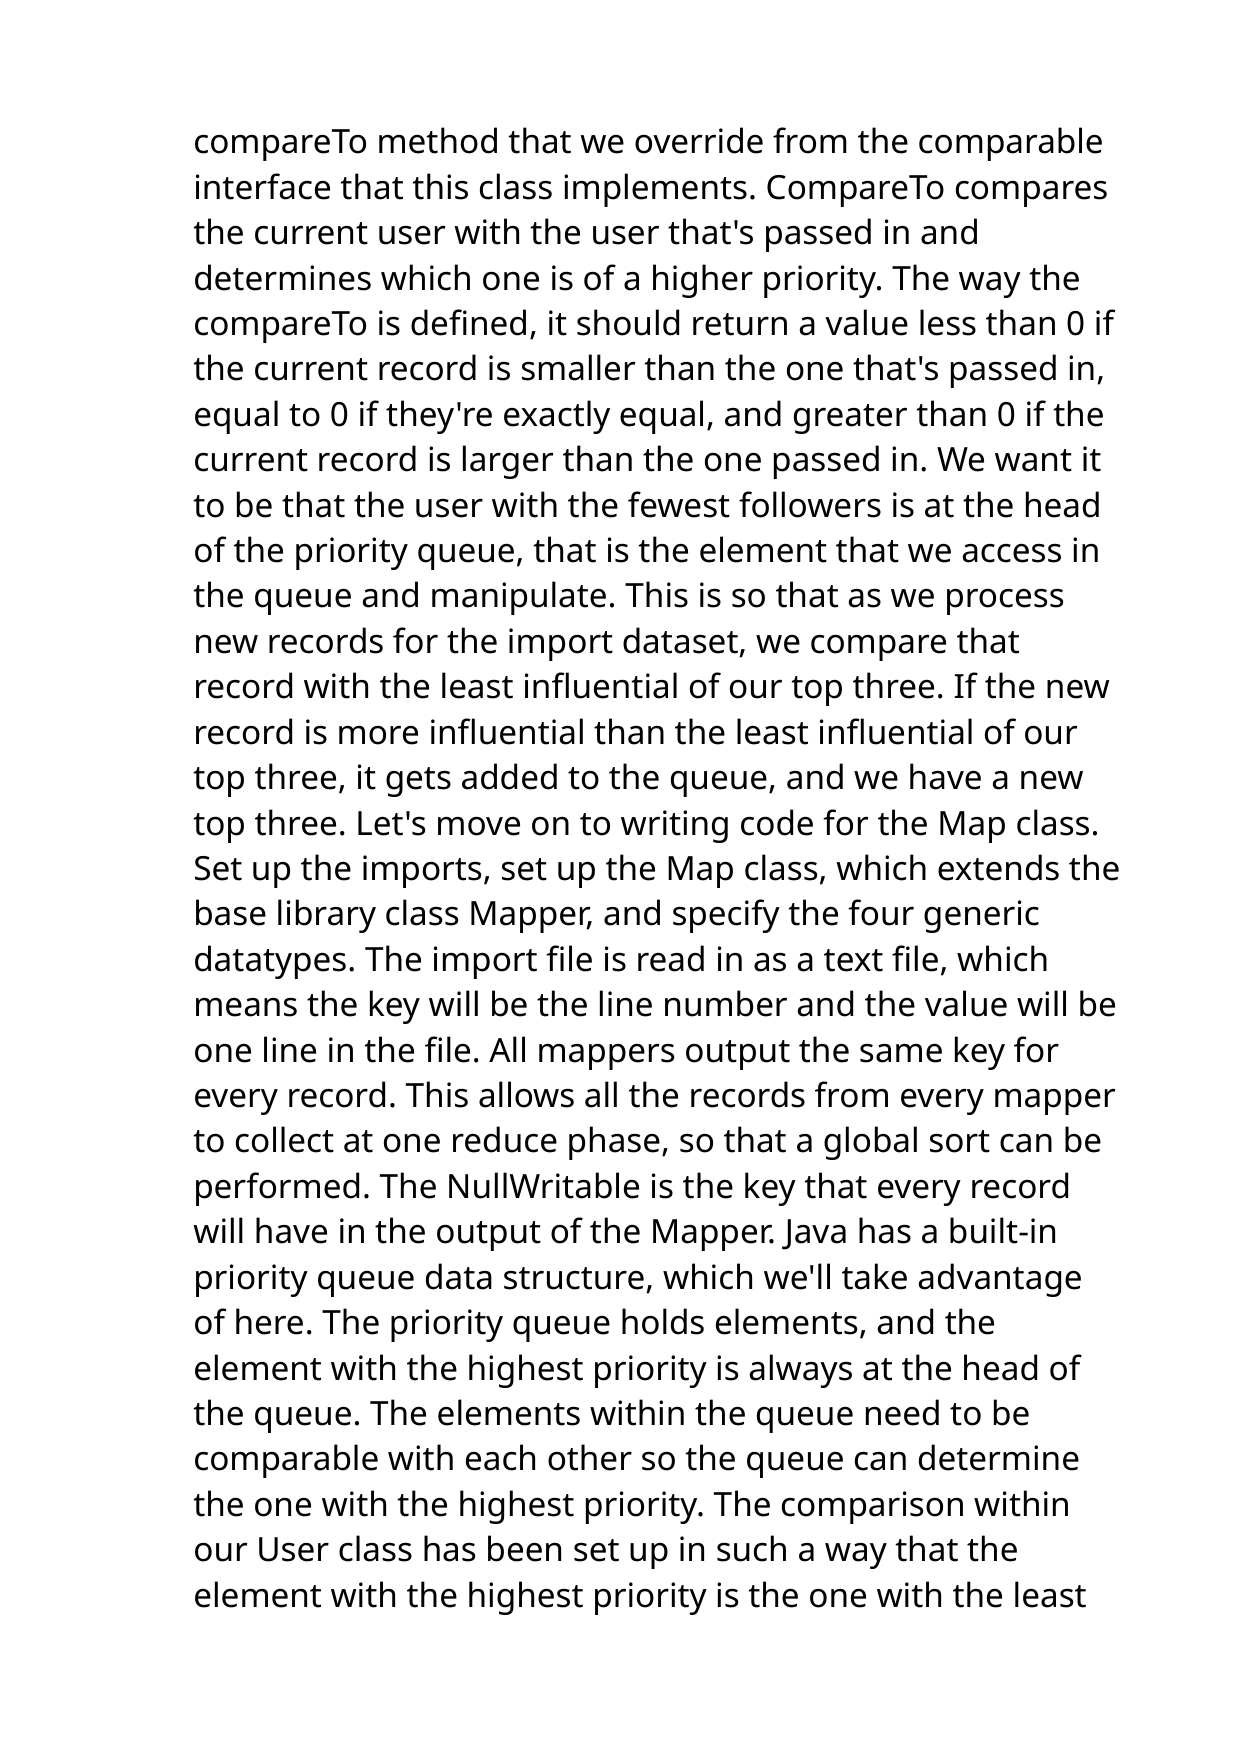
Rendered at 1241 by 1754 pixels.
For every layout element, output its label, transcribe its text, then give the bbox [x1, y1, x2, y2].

list compareTo method that we override from the comparable interface that this class implements. CompareTo compares the current user with the user that's passed in and determines which one is of a higher priority. The way the compareTo is defined, it should return a value less than 0 if the current record is smaller than the one that's passed in, equal to 0 if they're exactly equal, and greater than 0 if the current record is larger than the one passed in. We want it to be that the user with the fewest followers is at the head of the priority queue, that is the element that we access in the queue and manipulate. This is so that as we process new records for the import dataset, we compare that record with the least influential of our top three. If the new record is more influential than the least influential of our top three, it gets added to the queue, and we have a new top three. Let's move on to writing code for the Map class. Set up the imports, set up the Map class, which extends the base library class Mapper, and specify the four generic datatypes. The import file is read in as a text file, which means the key will be the line number and the value will be one line in the file. All mappers output the same key for every record. This allows all the records from every mapper to collect at one reduce phase, so that a global sort can be performed. The NullWritable is the key that every record will have in the output of the Mapper. Java has a built-in priority queue data structure, which we'll take advantage of here. The priority queue holds elements, and the element with the highest priority is always at the head of the queue. The elements within the queue need to be comparable with each other so the queue can determine the one with the highest priority. The comparison within our User class has been set up in such a way that the element with the highest priority is the one with the least [156, 118, 1122, 1617]
